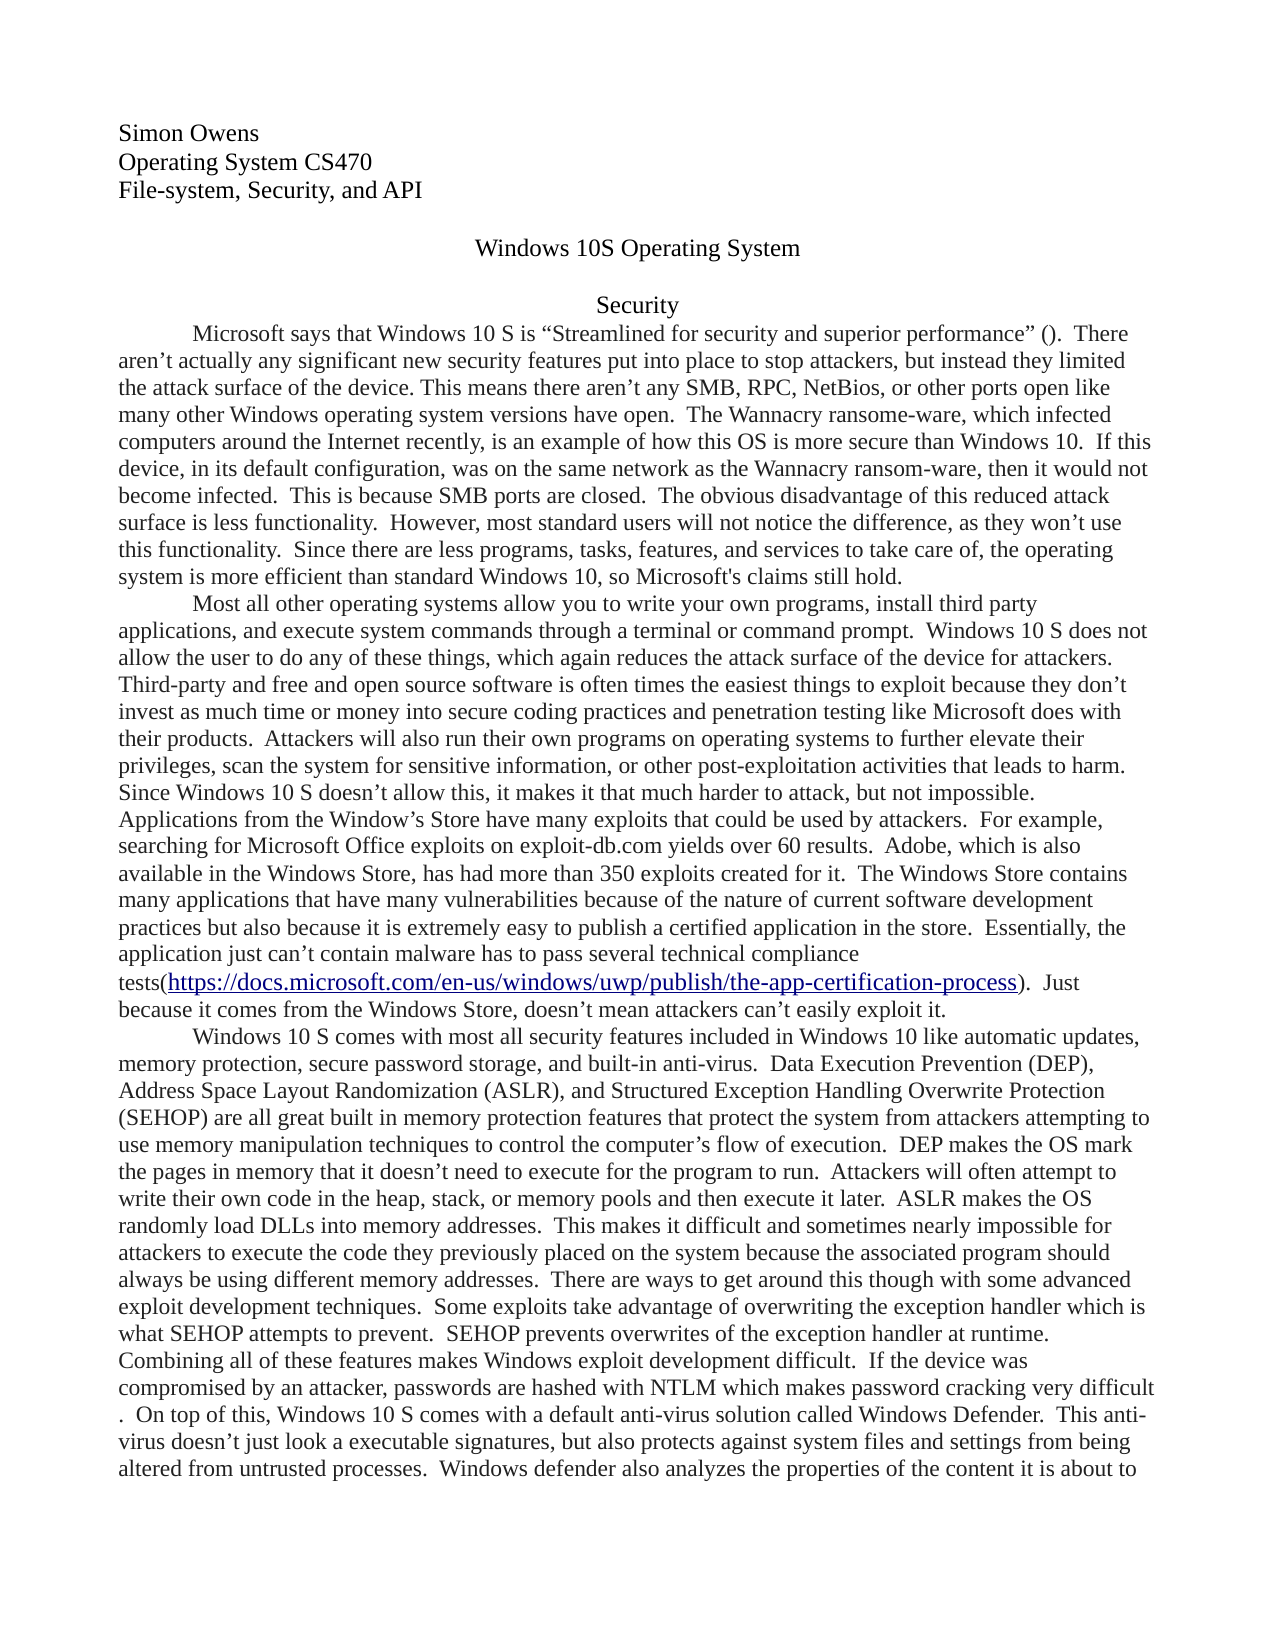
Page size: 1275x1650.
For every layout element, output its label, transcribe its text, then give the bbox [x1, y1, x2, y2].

text Microsoft says that Windows 10 S is “Streamlined for security and superior performance” (). There aren’t actually any significant new security features put into place to stop attackers, but instead they limited the attack surface of the device. This means there aren’t any SMB, RPC, NetBios, or other ports open like many other Windows operating system versions have open. The Wannacry ransome-ware, which infected computers around the Internet recently, is an example of how this OS is more secure than Windows 10. If this device, in its default configuration, was on the same network as the Wannacry ransom-ware, then it would not become infected. This is because SMB ports are closed. The obvious disadvantage of this reduced attack surface is less functionality. However, most standard users will not notice the difference, as they won’t use this functionality. Since there are less programs, tasks, features, and services to take care of, the operating system is more efficient than standard Windows 10, so Microsoft's claims still hold. [118, 319, 1157, 589]
text Windows 10 S comes with most all security features included in Windows 10 like automatic updates, memory protection, secure password storage, and built-in anti-virus. Data Execution Prevention (DEP), Address Space Layout Randomization (ASLR), and Structured Exception Handling Overwrite Protection (SEHOP) are all great built in memory protection features that protect the system from attackers attempting to use memory manipulation techniques to control the computer’s flow of execution. DEP makes the OS mark the pages in memory that it doesn’t need to execute for the program to run. Attackers will often attempt to write their own code in the heap, stack, or memory pools and then execute it later. ASLR makes the OS randomly load DLLs into memory addresses. This makes it difficult and sometimes nearly impossible for attackers to execute the code they previously placed on the system because the associated program should always be using different memory addresses. There are ways to get around this though with some advanced exploit development techniques. Some exploits take advantage of overwriting the exception handler which is what SEHOP attempts to prevent. SEHOP prevents overwrites of the exception handler at runtime. Combining all of these features makes Windows exploit development difficult. If the device was compromised by an attacker, passwords are hashed with NTLM which makes password cracking very difficult . On top of this, Windows 10 S comes with a default anti-virus solution called Windows Defender. This anti-virus doesn’t just look a executable signatures, but also protects against system files and settings from being altered from untrusted processes. Windows defender also analyzes the properties of the content it is about to [118, 1023, 1157, 1481]
text File-system, Security, and API [118, 176, 1157, 204]
text Windows 10S Operating System [118, 233, 1157, 262]
text Security [118, 291, 1157, 319]
text Simon Owens [118, 118, 1157, 147]
text Most all other operating systems allow you to write your own programs, install third party applications, and execute system commands through a terminal or command prompt. Windows 10 S does not allow the user to do any of these things, which again reduces the attack surface of the device for attackers. Third-party and free and open source software is often times the easiest things to exploit because they don’t invest as much time or money into secure coding practices and penetration testing like Microsoft does with their products. Attackers will also run their own programs on operating systems to further elevate their privileges, scan the system for sensitive information, or other post-exploitation activities that leads to harm. Since Windows 10 S doesn’t allow this, it makes it that much harder to attack, but not impossible. Applications from the Window’s Store have many exploits that could be used by attackers. For example, searching for Microsoft Office exploits on exploit-db.com yields over 60 results. Adobe, which is also available in the Windows Store, has had more than 350 exploits created for it. The Windows Store contains many applications that have many vulnerabilities because of the nature of current software development practices but also because it is extremely easy to publish a certified application in the store. Essentially, the application just can’t contain malware has to pass several technical compliance tests(https://docs.microsoft.com/en-us/windows/uwp/publish/the-app-certification-process). Just because it comes from the Windows Store, doesn’t mean attackers can’t easily exploit it. [118, 589, 1157, 1023]
text Operating System CS470 [118, 147, 1157, 176]
